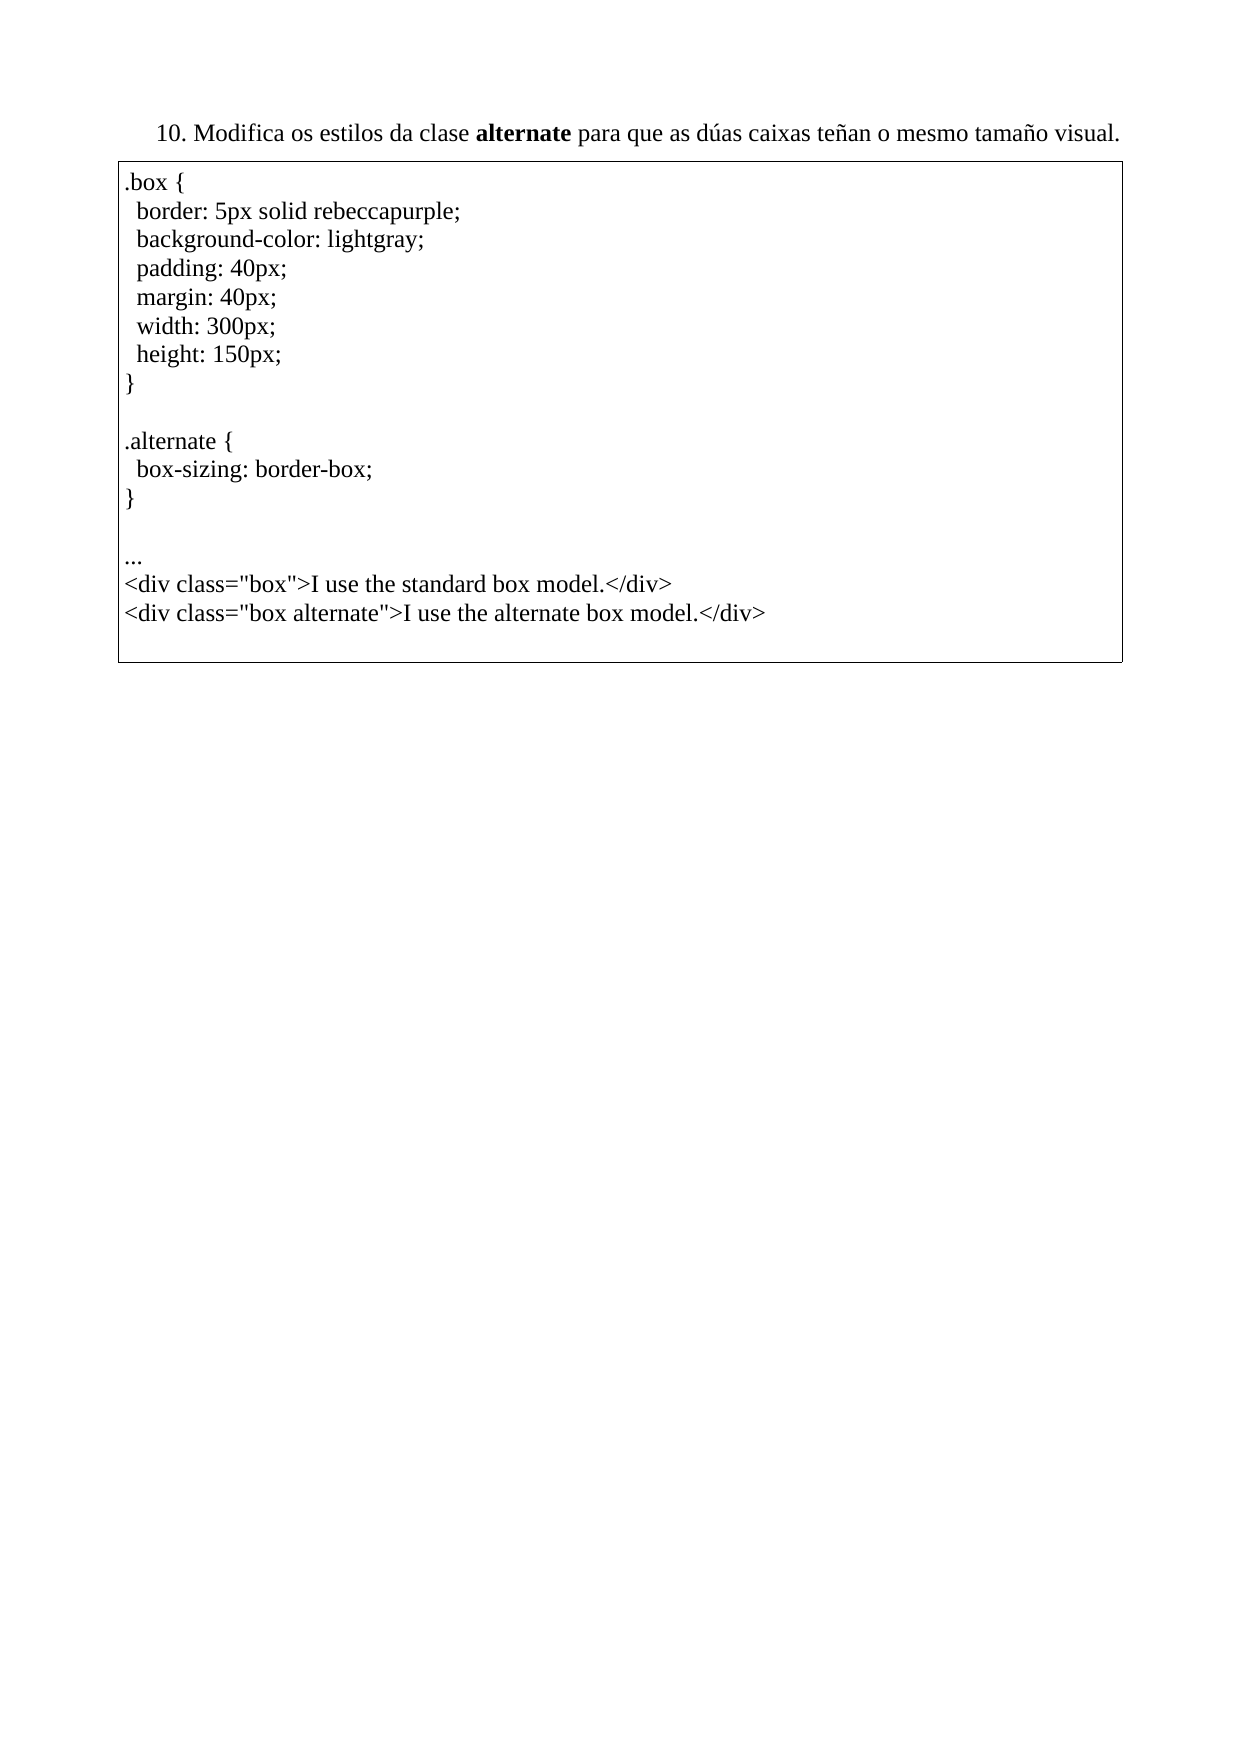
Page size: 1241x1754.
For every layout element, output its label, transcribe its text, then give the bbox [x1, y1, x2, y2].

list Modifica os estilos da clase alternate para que as dúas caixas teñan o mesmo tamaño visual. [156, 118, 1122, 147]
table_header .box { border: 5px solid rebeccapurple; background-color: lightgray; padding: 40px; margin: 40px; width: 300px; height: 150px; } .alternate { box-sizing: border-box; } ... <div class="box">I use the standard box model.</div> <div class="box alternate">I use the alternate box model.</div> [119, 162, 1122, 662]
